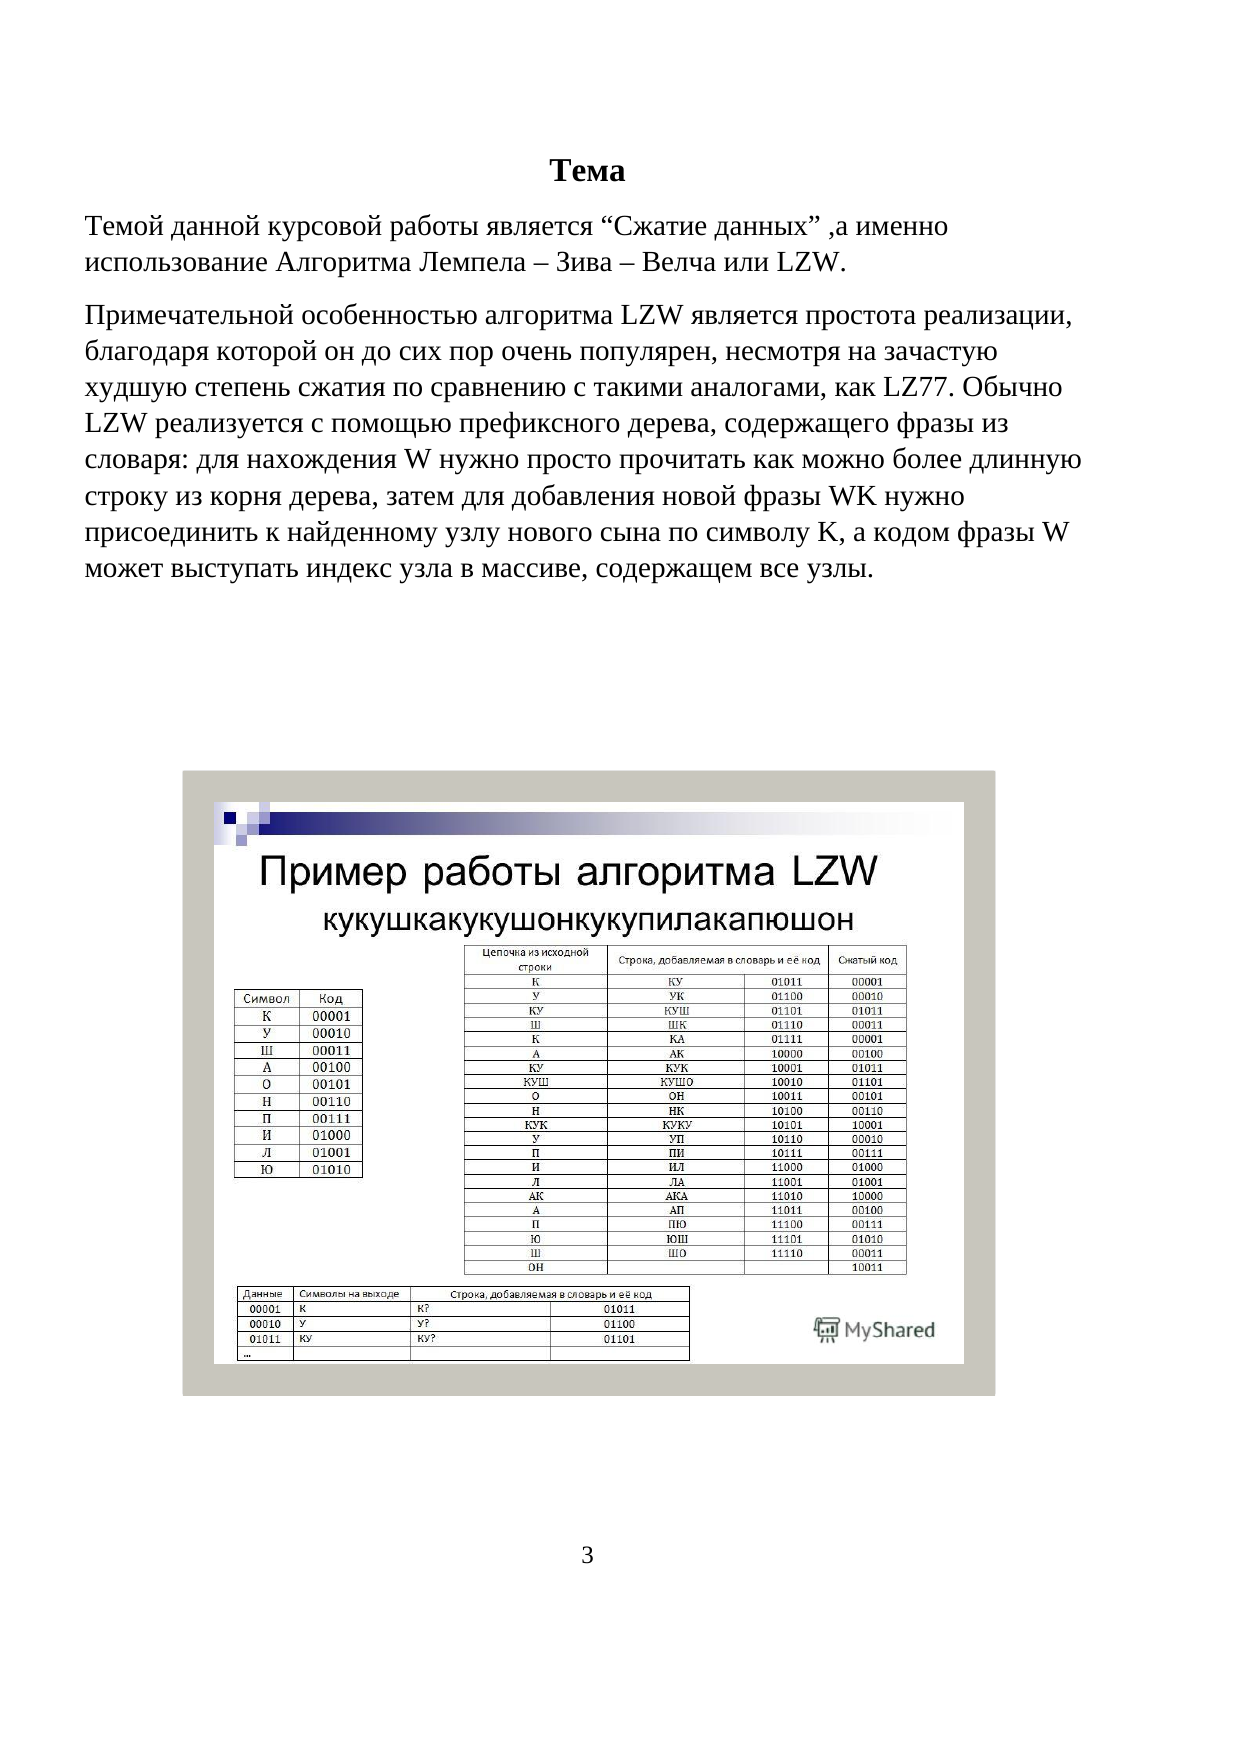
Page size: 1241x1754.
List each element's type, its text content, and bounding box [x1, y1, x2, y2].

text 3 [84, 1540, 1090, 1569]
text Примечательной особенностью алгоритма LZW является простота реализации, благодаря которой он до сих пор очень популярен, несмотря на зачастую худшую степень сжатия по сравнению с такими аналогами, как LZ77. Обычно LZW реализуется с помощью префиксного дерева, содержащего фразы из словаря: для нахождения W нужно просто прочитать как можно более длинную строку из корня дерева, затем для добавления новой фразы WK нужно присоединить к найденному узлу нового сына по символу K, а кодом фразы W может выступать индекс узла в массиве, содержащем все узлы. [84, 297, 1090, 583]
text Темой данной курсовой работы является “Сжатие данных” ,а именно использование Алгоритма Лемпела – Зива – Велча или LZW. [84, 208, 1090, 278]
text Тема [84, 150, 1090, 188]
picture [214, 802, 964, 1364]
